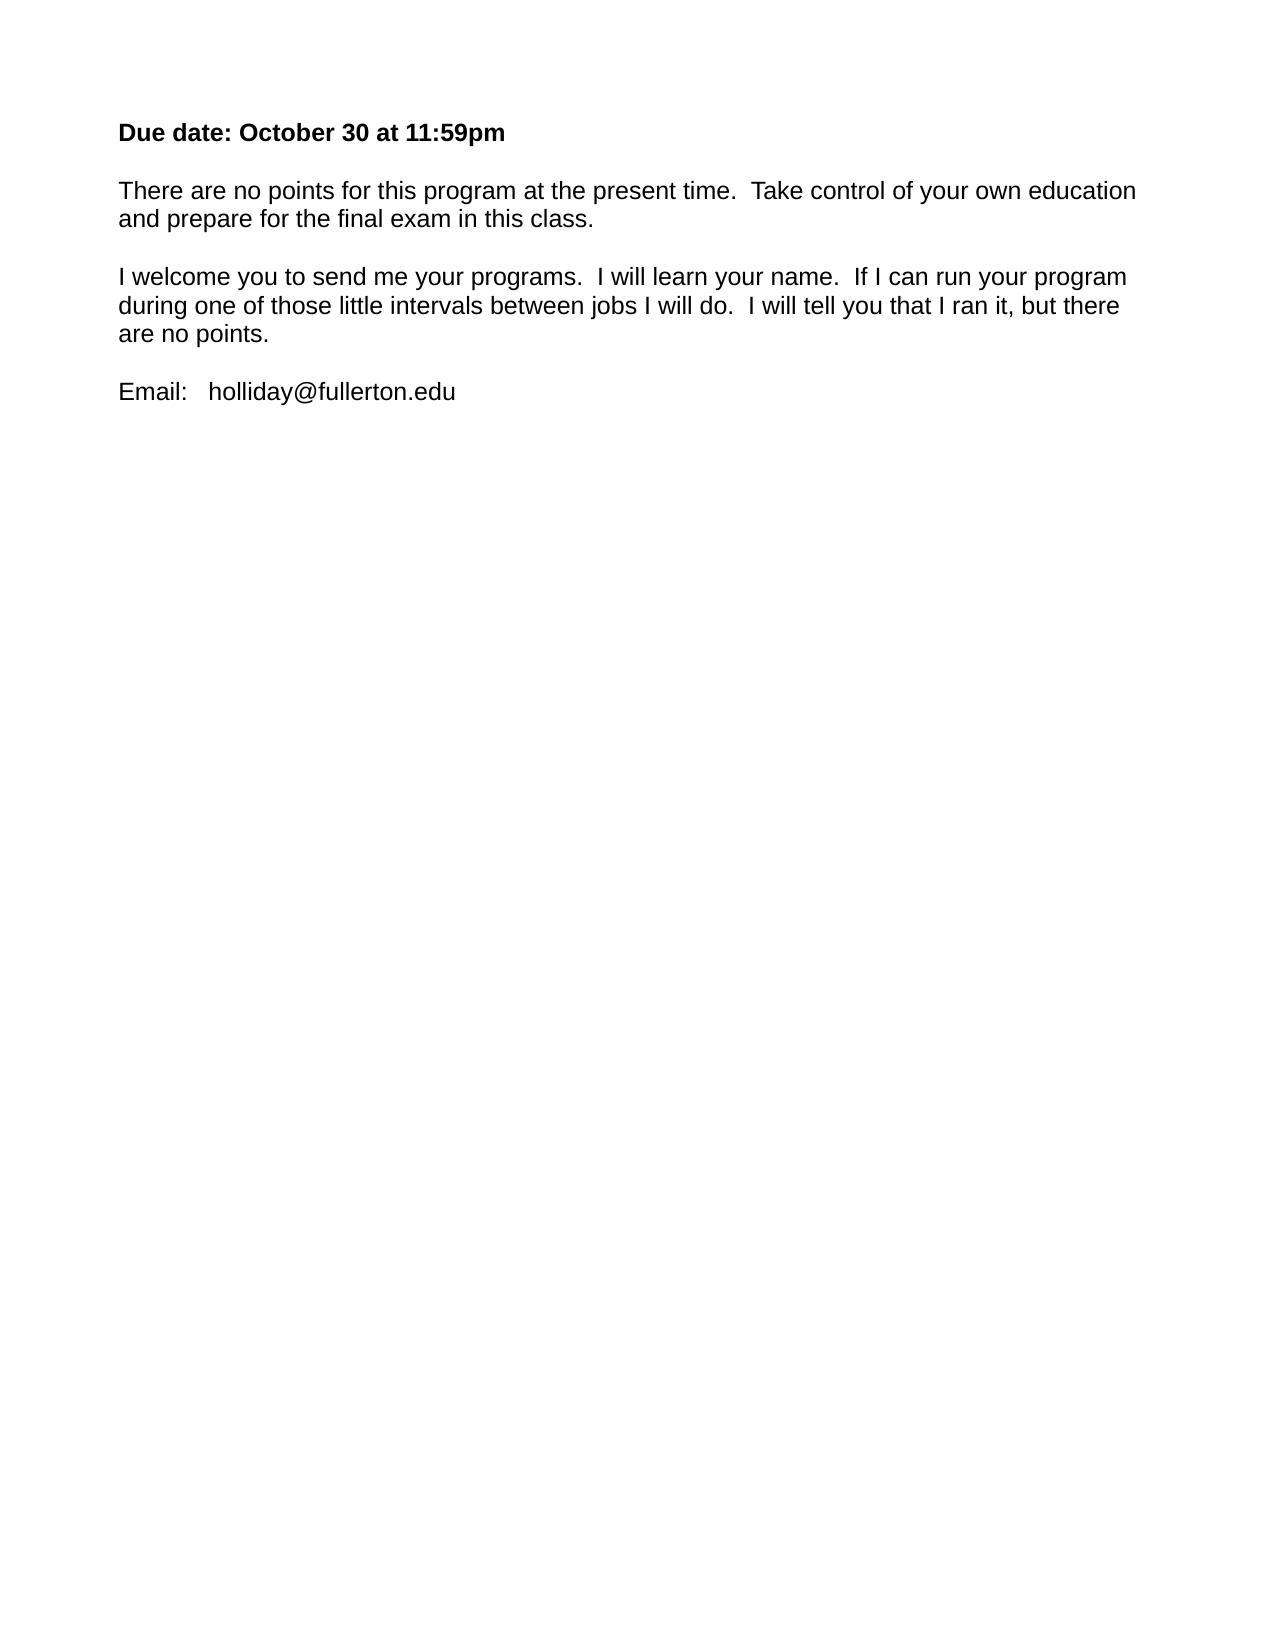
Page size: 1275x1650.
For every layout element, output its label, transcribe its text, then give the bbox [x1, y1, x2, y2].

text Due date: October 30 at 11:59pm [118, 118, 1157, 147]
text I welcome you to send me your programs. I will learn your name. If I can run your program during one of those little intervals between jobs I will do. I will tell you that I ran it, but there are no points. [118, 262, 1157, 348]
text Email: holliday@fullerton.edu [118, 377, 1157, 406]
text There are no points for this program at the present time. Take control of your own education and prepare for the final exam in this class. [118, 176, 1157, 233]
